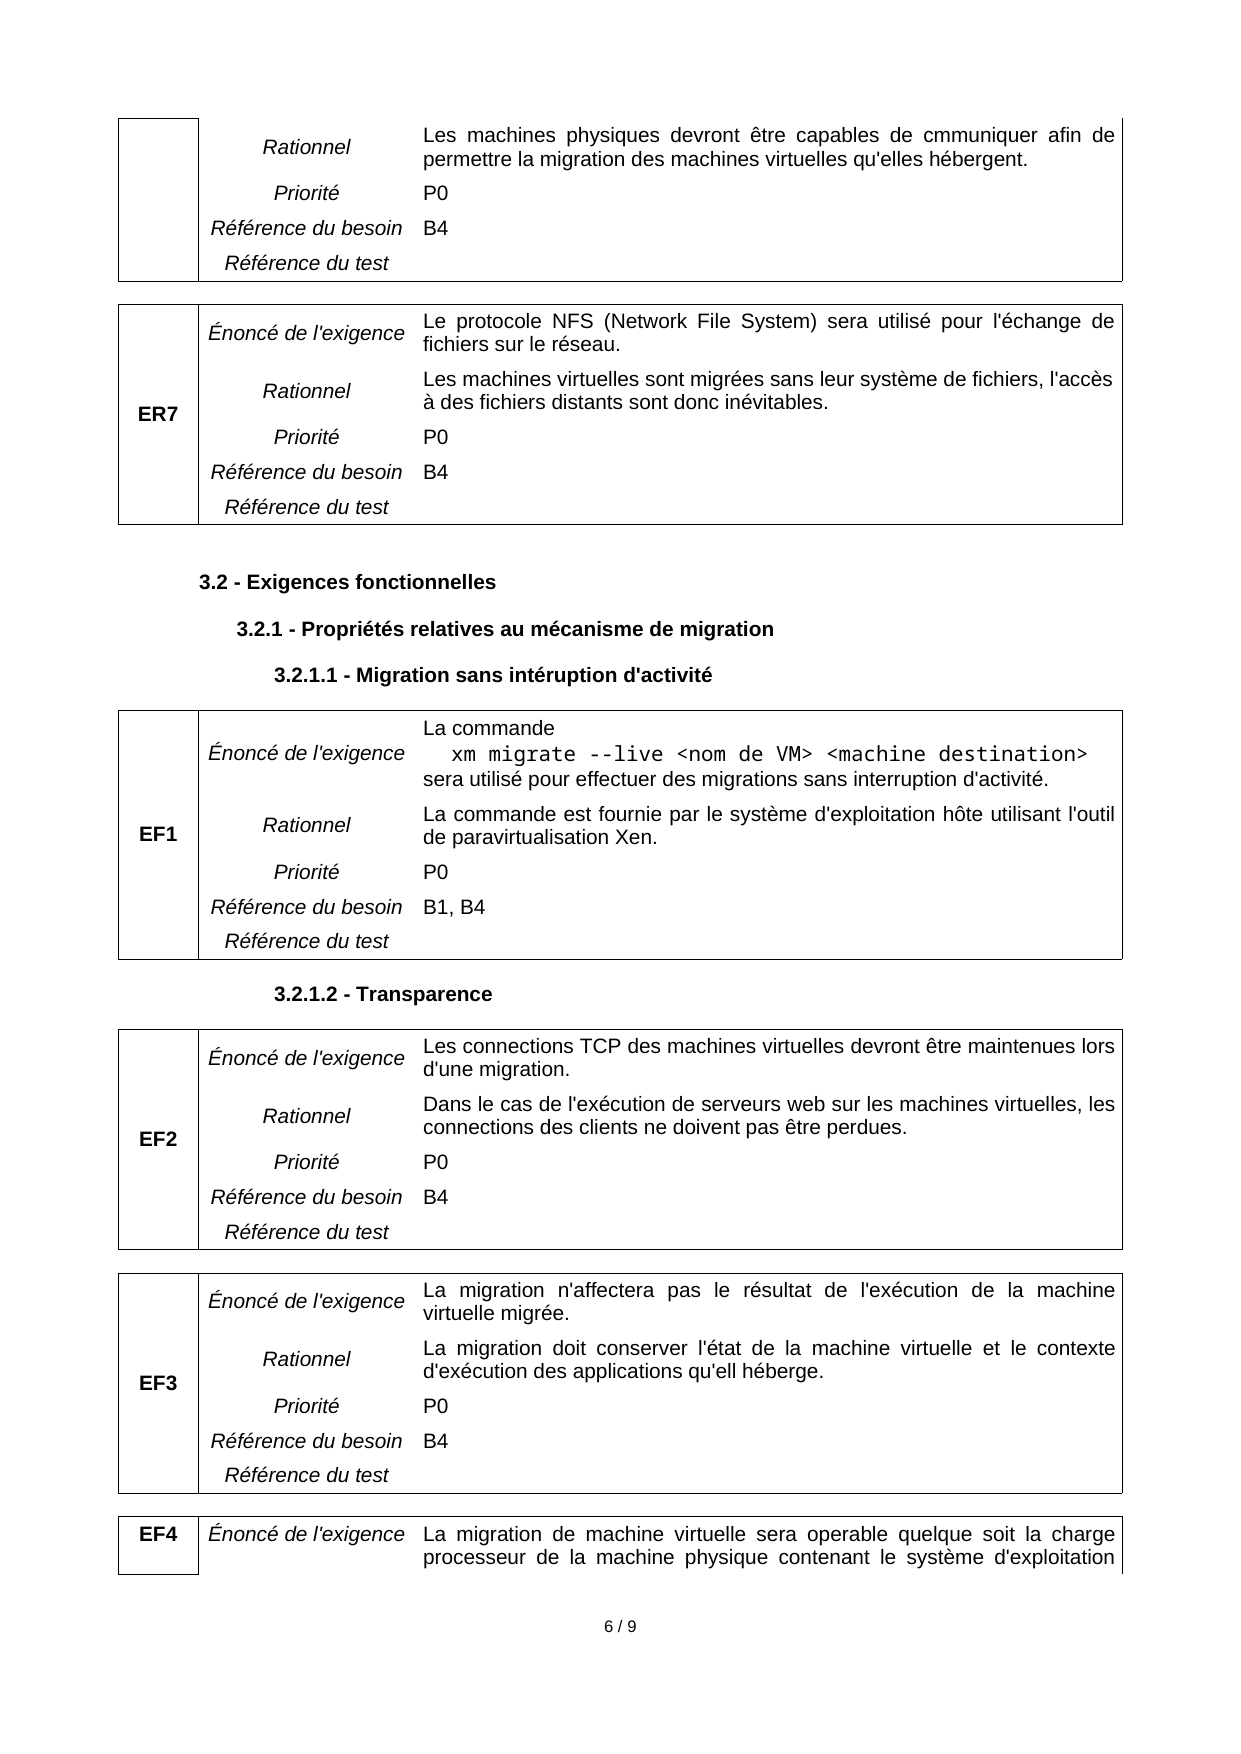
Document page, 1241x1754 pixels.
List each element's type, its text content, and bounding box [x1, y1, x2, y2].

table_header Les connections TCP des machines virtuelles devront être maintenues lors d'une migration. [417, 1030, 1122, 1087]
table_cell P0 [417, 1145, 1122, 1180]
table_header ER7 [119, 305, 198, 524]
table_cell B1, B4 [417, 890, 1122, 924]
table_header [119, 119, 198, 281]
list - Transparence [268, 982, 1122, 1006]
table_header EF1 [119, 711, 198, 959]
table_cell [417, 924, 1122, 959]
table_cell Référence du besoin [199, 455, 417, 489]
table_header Énoncé de l'exigence [199, 711, 417, 797]
table_cell La commande est fournie par le système d'exploitation hôte utilisant l'outil de paravirtualisation Xen. [417, 797, 1122, 855]
table_cell [417, 1458, 1122, 1493]
table_cell La migration doit conserver l'état de la machine virtuelle et le contexte d'exécution des applications qu'ell héberge. [417, 1331, 1122, 1389]
table_header Énoncé de l'exigence [199, 1030, 417, 1087]
table_cell Priorité [199, 420, 417, 455]
table_cell B4 [417, 1180, 1122, 1214]
table_header EF2 [119, 1030, 198, 1249]
table_header Énoncé de l'exigence [199, 1274, 417, 1331]
table_cell P0 [417, 855, 1122, 889]
table_cell Référence du test [199, 490, 417, 524]
table_cell Référence du test [199, 924, 417, 959]
table_cell B4 [417, 211, 1122, 246]
table_cell B4 [417, 455, 1122, 489]
table_cell Les machines virtuelles sont migrées sans leur système de fichiers, l'accès à des fichiers distants sont donc inévitables. [417, 362, 1122, 420]
table_cell Dans le cas de l'exécution de serveurs web sur les machines virtuelles, les connections des clients ne doivent pas être perdues. [417, 1087, 1122, 1145]
table_cell [417, 1215, 1122, 1249]
table_cell Rationnel [199, 362, 417, 420]
table_cell Référence du besoin [199, 890, 417, 924]
table_cell Référence du besoin [199, 1180, 417, 1214]
table_header Énoncé de l'exigence [199, 305, 417, 362]
table_cell P0 [417, 420, 1122, 455]
table_cell [417, 246, 1122, 281]
table_cell Rationnel [199, 797, 417, 855]
table_cell Référence du test [199, 246, 417, 281]
table_cell B4 [417, 1424, 1122, 1458]
table_cell P0 [417, 1389, 1122, 1423]
table_header Le protocole NFS (Network File System) sera utilisé pour l'échange de fichiers sur le réseau. [417, 305, 1122, 362]
table_header La migration de machine virtuelle sera operable quelque soit la charge processeur de la machine physique contenant le système d'exploitation [417, 1517, 1122, 1574]
table_cell Référence du besoin [199, 1424, 417, 1458]
table_header La commande xm migrate --live <nom de VM> <machine destination> sera utilisé pour effectuer des migrations sans interruption d'activité. [417, 711, 1122, 797]
table_header EF4 [119, 1517, 198, 1574]
table_cell [417, 490, 1122, 524]
table_cell Référence du test [199, 1215, 417, 1249]
table_cell Priorité [199, 1389, 417, 1423]
table_cell Référence du test [199, 1458, 417, 1493]
table_cell Rationnel [199, 1331, 417, 1389]
table_header Énoncé de l'exigence [199, 1517, 417, 1574]
table_header La migration n'affectera pas le résultat de l'exécution de la machine virtuelle migrée. [417, 1274, 1122, 1331]
table_cell P0 [417, 176, 1122, 211]
table_cell Les machines physiques devront être capables de cmmuniquer afin de permettre la migration des machines virtuelles qu'elles hébergent. [417, 118, 1122, 176]
table_cell Référence du besoin [199, 211, 417, 246]
table_cell Rationnel [199, 1087, 417, 1145]
table_header EF3 [119, 1274, 198, 1493]
table_cell Priorité [199, 176, 417, 211]
list - Propriétés relatives au mécanisme de migration [231, 617, 1122, 641]
list - Exigences fonctionnelles [193, 571, 1122, 594]
table_cell Rationnel [199, 118, 417, 176]
table_cell Priorité [199, 855, 417, 889]
table_cell Priorité [199, 1145, 417, 1180]
list - Migration sans intéruption d'activité [268, 664, 1122, 687]
